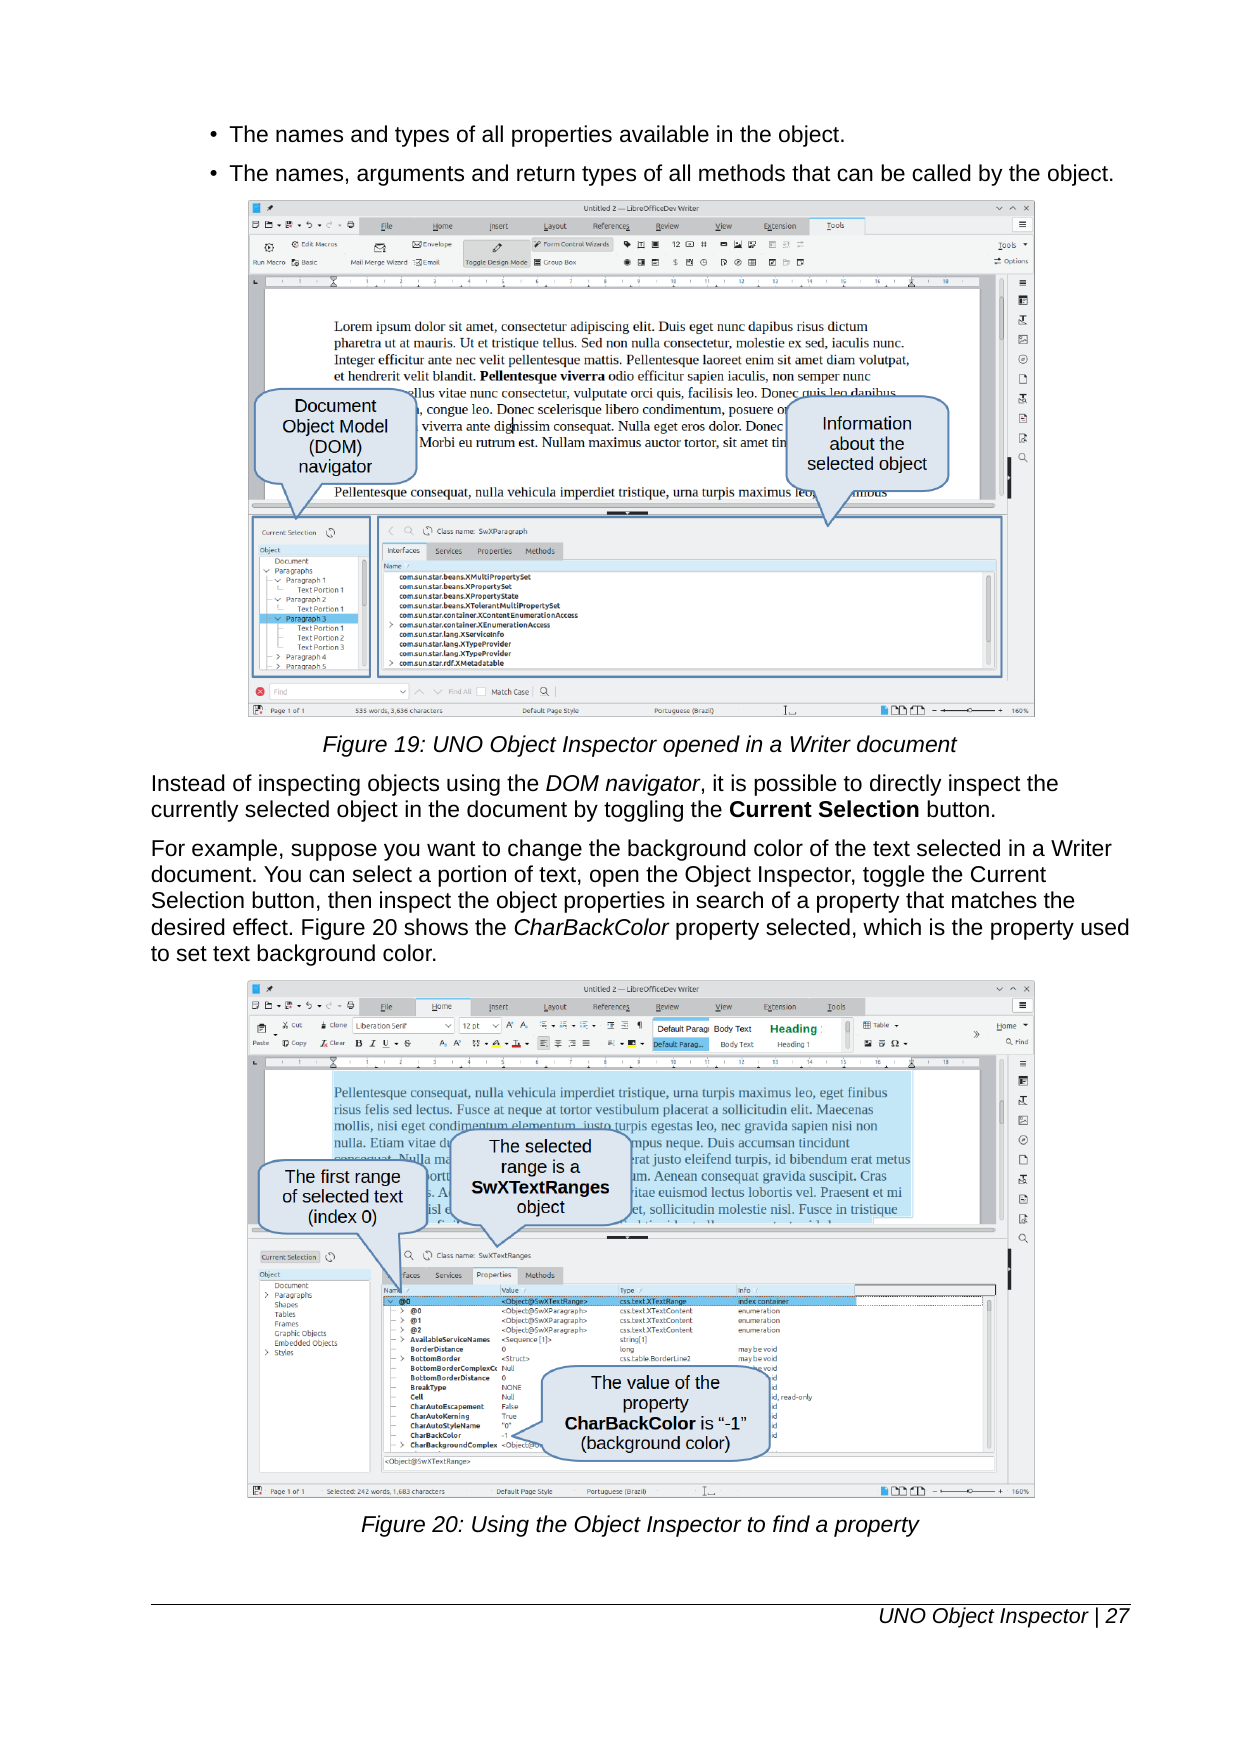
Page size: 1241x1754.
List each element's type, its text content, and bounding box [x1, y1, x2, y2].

list The names and types of all properties available in the object. [209, 121, 1131, 147]
picture [245, 979, 1037, 1499]
picture [246, 198, 1036, 719]
text For example, suppose you want to change the background color of the text selected in a Writer document. You can select a portion of text, open the Object Inspector, toggle the Current Selection button, then inspect the object properties in search of a property that matches the desired effect. Figure 20 shows the CharBackColor property selected, which is the property used to set text background color. [151, 835, 1131, 967]
text Figure 19: UNO Object Inspector opened in a Writer document [246, 731, 1036, 757]
list The names, arguments and return types of all methods that can be called by the object. [209, 160, 1131, 186]
text Figure 20: Using the Object Inspector to find a property [245, 1511, 1036, 1537]
text Instead of inspecting objects using the DOM navigator, it is possible to directly inspect the currently selected object in the document by toggling the Current Selection button. [151, 769, 1131, 822]
